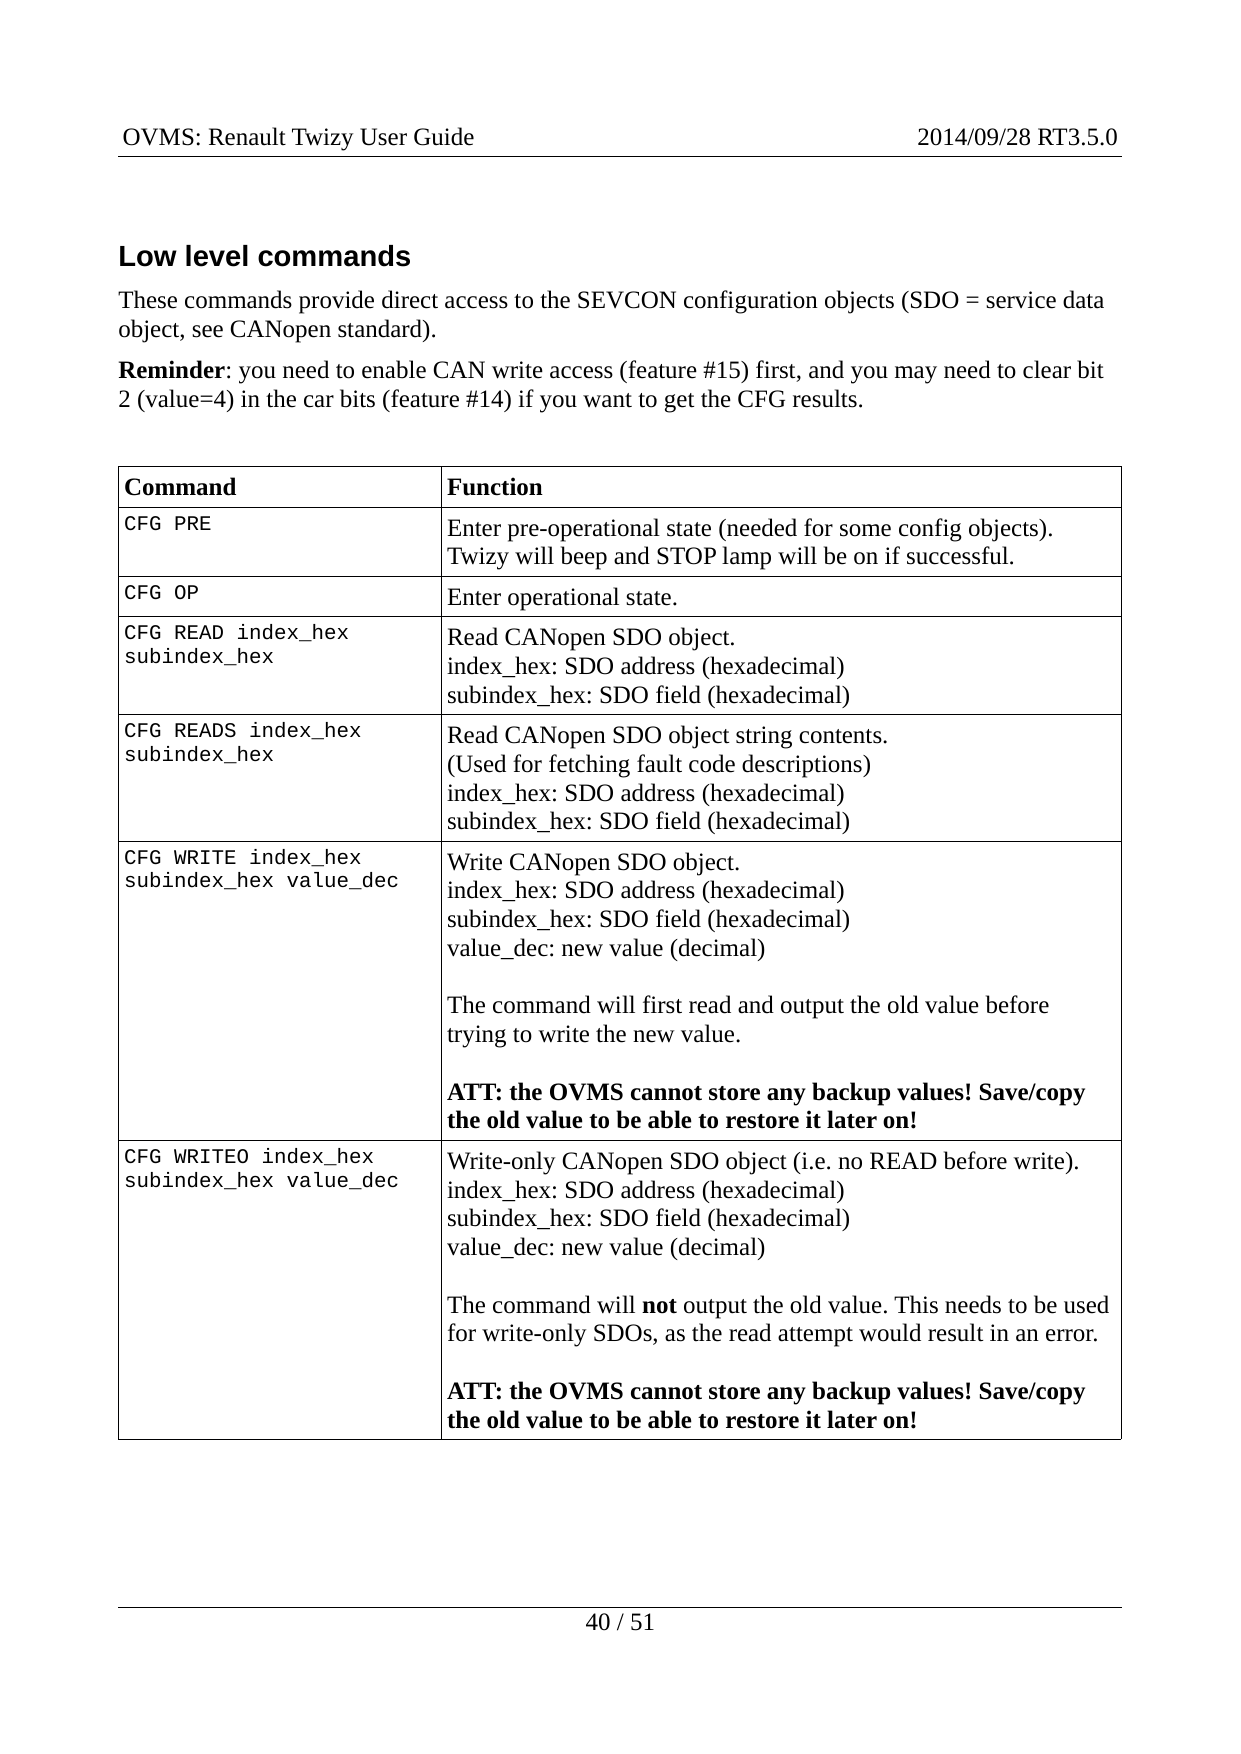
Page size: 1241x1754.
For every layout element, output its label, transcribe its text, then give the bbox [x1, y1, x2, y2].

table_header Command [119, 467, 441, 507]
subtitle Low level commands [118, 239, 1122, 272]
table_header Function [442, 467, 1121, 507]
table_cell CFG WRITEO index_hex subindex_hex value_dec [119, 1141, 441, 1439]
text These commands provide direct access to the SEVCON configuration objects (SDO = service data object, see CANopen standard). [118, 285, 1122, 342]
table_cell CFG PRE [119, 508, 441, 576]
text Reminder: you need to enable CAN write access (feature #15) first, and you may need to clear bit 2 (value=4) in the car bits (feature #14) if you want to get the CFG results. [118, 355, 1122, 412]
table_cell Enter operational state. [442, 577, 1121, 616]
table_cell CFG OP [119, 577, 441, 616]
table_cell Write-only CANopen SDO object (i.e. no READ before write). index_hex: SDO address (hexadecimal) subindex_hex: SDO field (hexadecimal) value_dec: new value (decimal) The command will not output the old value. This needs to be used for write-only SDOs, as the read attempt would result in an error. ATT: the OVMS cannot store any backup values! Save/copy the old value to be able to restore it later on! [442, 1141, 1121, 1439]
table_cell CFG READ index_hex subindex_hex [119, 617, 441, 714]
table_cell CFG WRITE index_hex subindex_hex value_dec [119, 842, 441, 1140]
table_cell Enter pre-operational state (needed for some config objects). Twizy will beep and STOP lamp will be on if successful. [442, 508, 1121, 576]
table_cell Read CANopen SDO object string contents. (Used for fetching fault code descriptions) index_hex: SDO address (hexadecimal) subindex_hex: SDO field (hexadecimal) [442, 715, 1121, 841]
table_cell Write CANopen SDO object. index_hex: SDO address (hexadecimal) subindex_hex: SDO field (hexadecimal) value_dec: new value (decimal) The command will first read and output the old value before trying to write the new value. ATT: the OVMS cannot store any backup values! Save/copy the old value to be able to restore it later on! [442, 842, 1121, 1140]
table_cell Read CANopen SDO object. index_hex: SDO address (hexadecimal) subindex_hex: SDO field (hexadecimal) [442, 617, 1121, 714]
table_cell CFG READS index_hex subindex_hex [119, 715, 441, 841]
